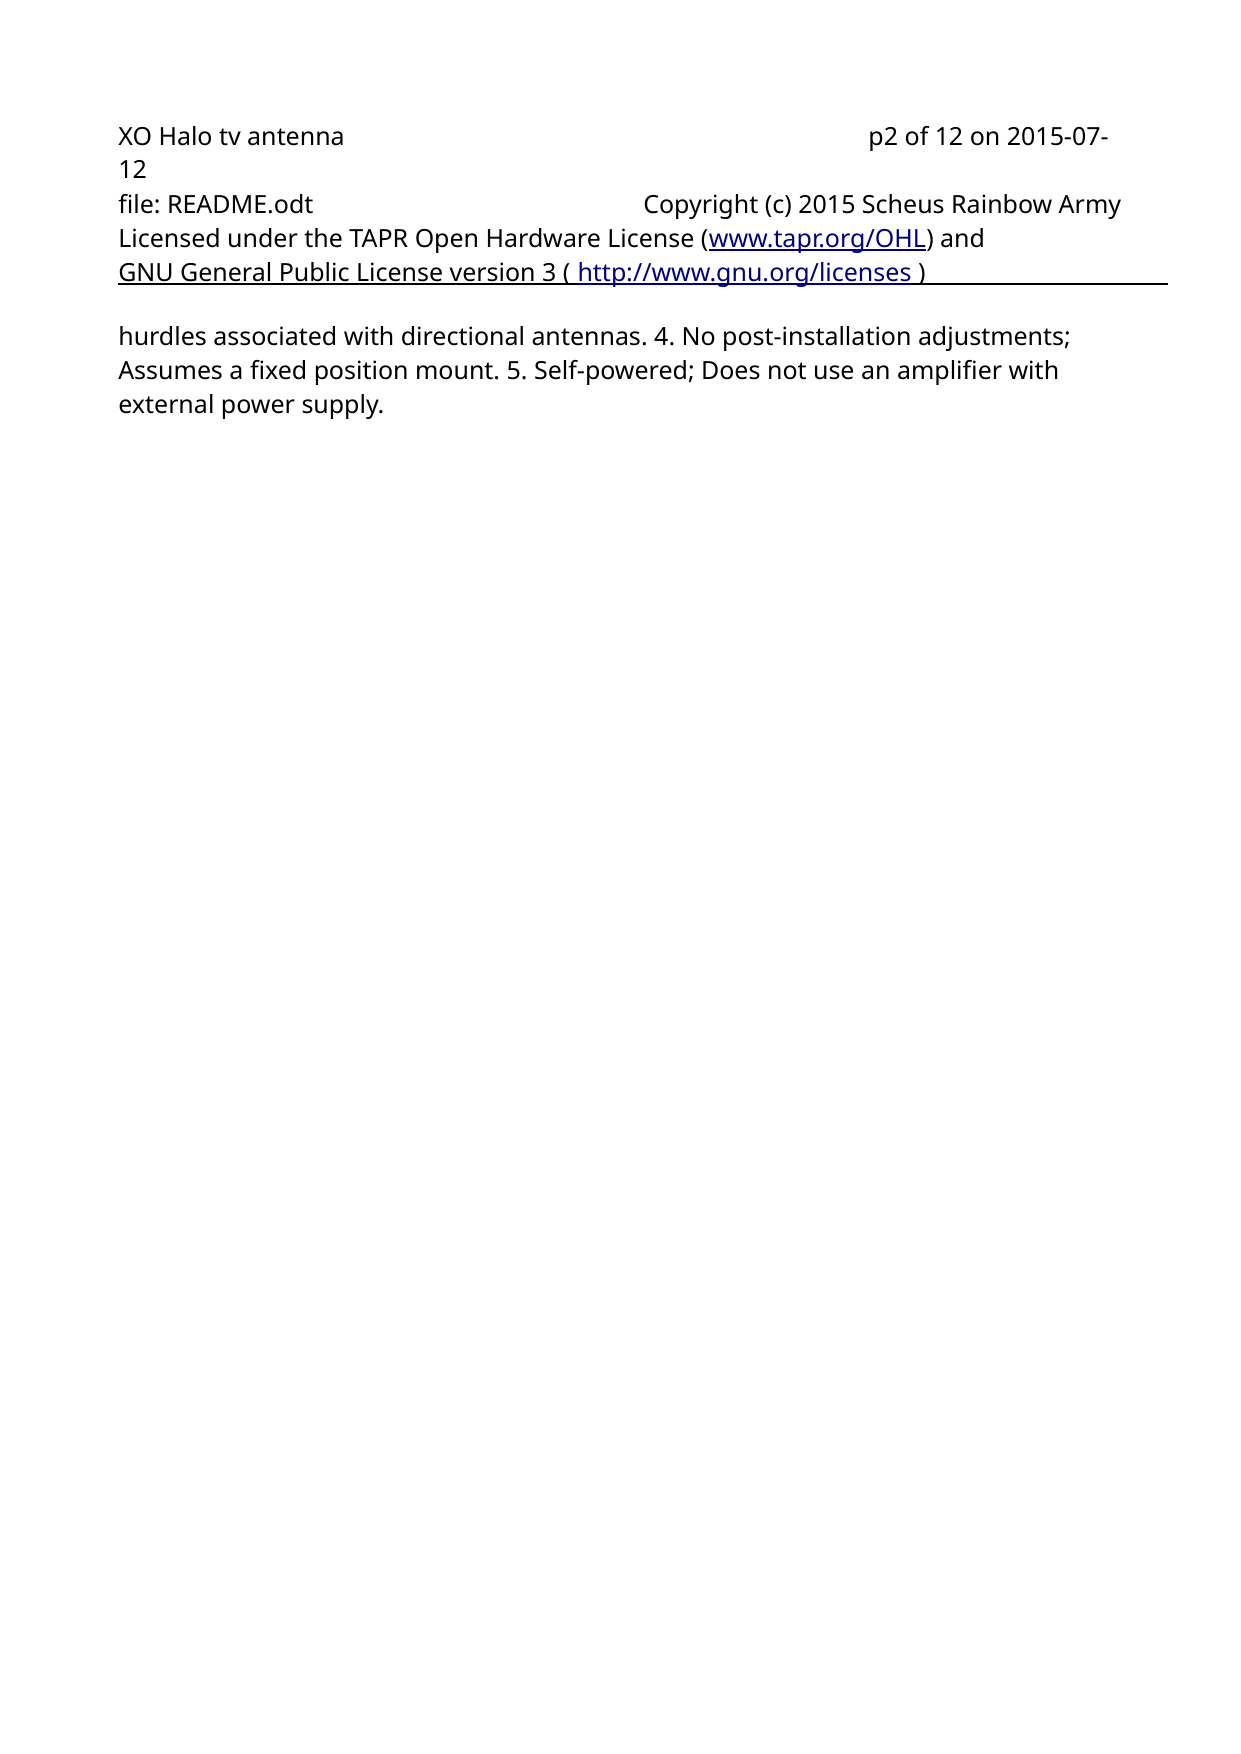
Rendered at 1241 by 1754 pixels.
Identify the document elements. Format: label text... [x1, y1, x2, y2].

text hurdles associated with directional antennas. 4. No post-installation adjustments; Assumes a fixed position mount. 5. Self-powered; Does not use an amplifier with external power supply. [118, 318, 1122, 421]
